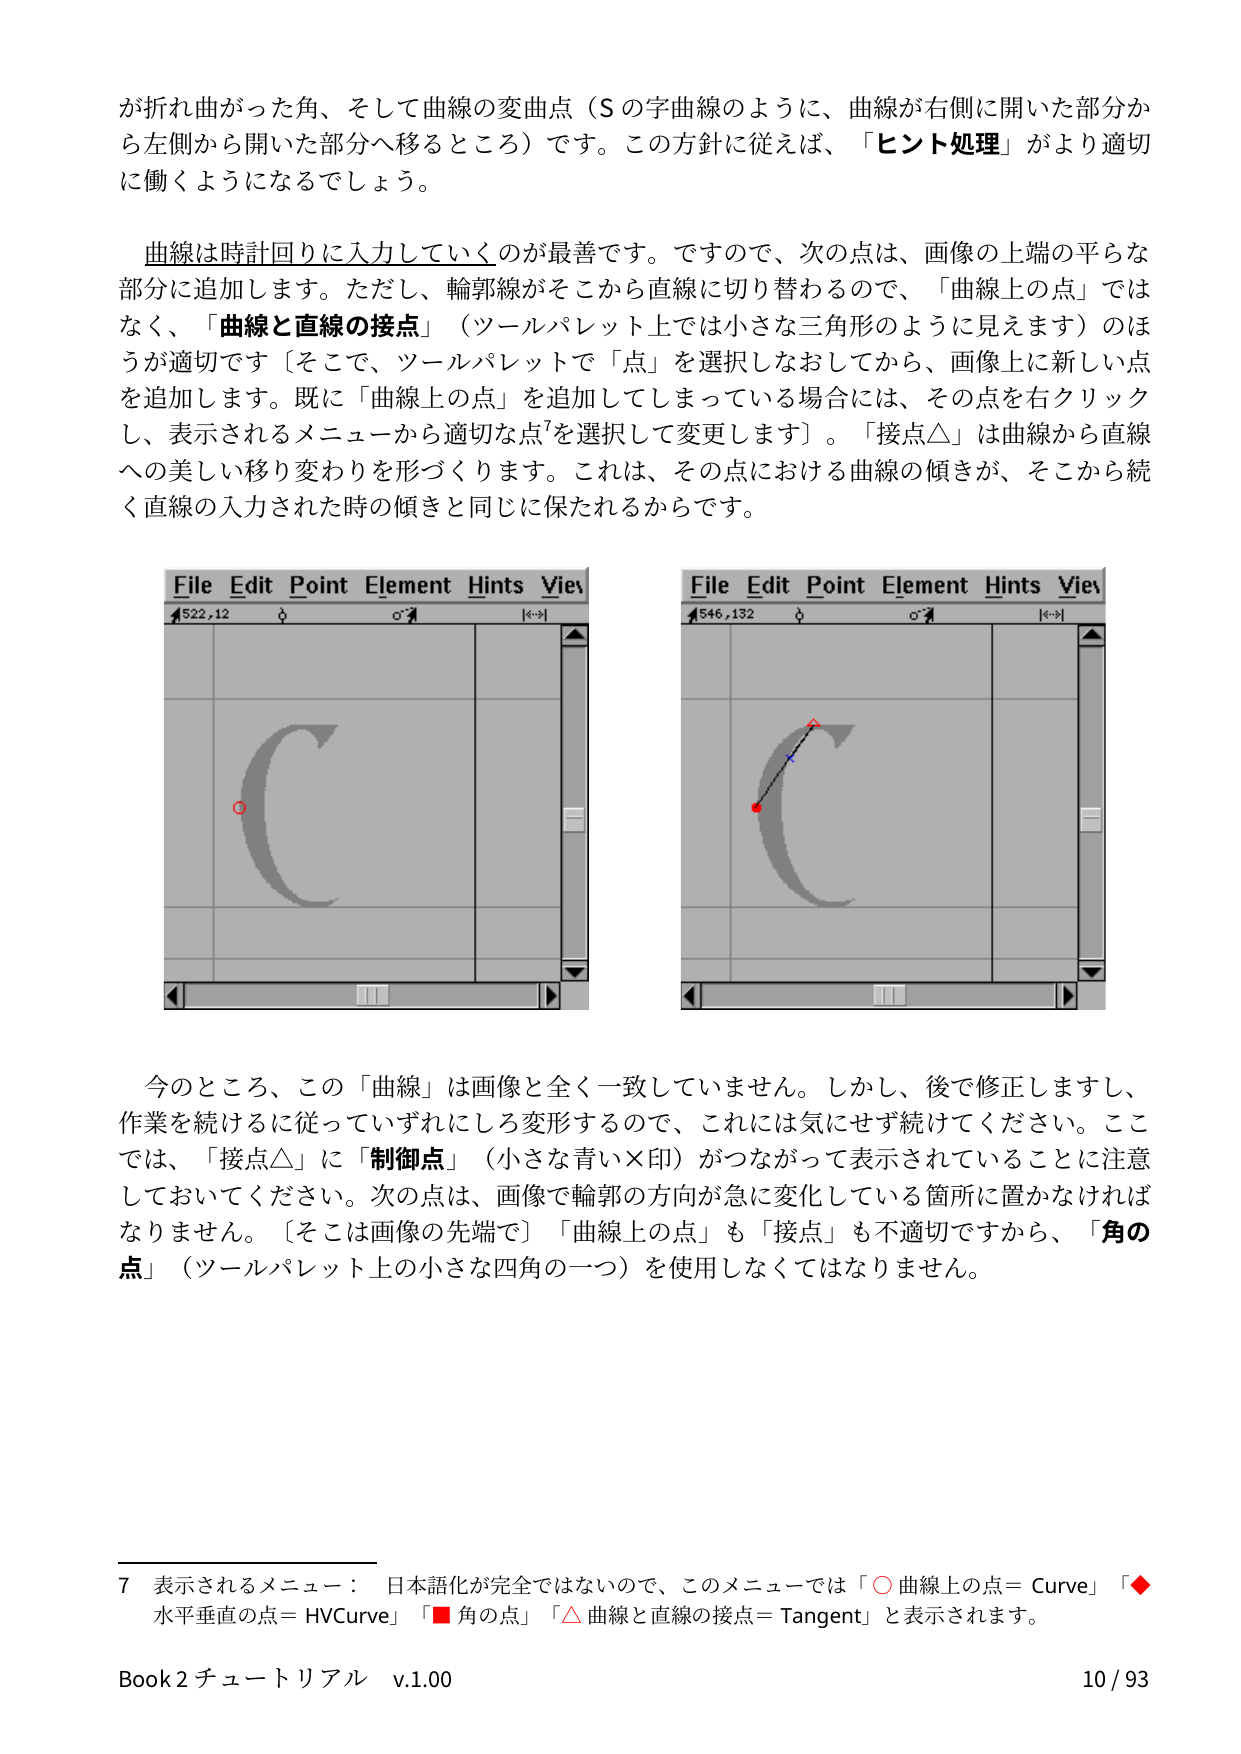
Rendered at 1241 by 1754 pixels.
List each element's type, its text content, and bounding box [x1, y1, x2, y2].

picture [163, 567, 589, 1010]
table_header [118, 538, 635, 1039]
table_header [635, 538, 1152, 1039]
text 表示されるメニュー： 日本語化が完全ではないので、このメニューでは「○ 曲線上の点＝ Curve」「◆ 水平垂直の点＝ HVCurve」「■ 角の点」「△ 曲線と直線の接点＝ Tangent」と表示されます。 [118, 1569, 1152, 1629]
picture [680, 567, 1106, 1010]
text が折れ曲がった角、そして曲線の変曲点（S の字曲線のように、曲線が右側に開いた部分から左側から開いた部分へ移るところ）です。この方針に従えば、「ヒント処理」がより適切に働くようになるでしょう。 [118, 88, 1152, 197]
text 今のところ、この「曲線」は画像と全く一致していません。しかし、後で修正しますし、作業を続けるに従っていずれにしろ変形するので、これには気にせず続けてください。ここでは、「接点△」に「制御点」（小さな青い×印）がつながって表示されていることに注意しておいてください。次の点は、画像で輪郭の方向が急に変化している箇所に置かなければなりません。〔そこは画像の先端で〕「曲線上の点」も「接点」も不適切ですから、「角の点」（ツールパレット上の小さな四角の一つ）を使用しなくてはなりません。 [118, 1039, 1152, 1285]
text 曲線は時計回りに入力していくのが最善です。ですので、次の点は、画像の上端の平らな部分に追加します。ただし、輪郭線がそこから直線に切り替わるので、「曲線上の点」ではなく、「曲線と直線の接点」（ツールパレット上では小さな三角形のように見えます）のほうが適切です〔そこで、ツールパレットで「点」を選択しなおしてから、画像上に新しい点を追加します。既に「曲線上の点」を追加してしまっている場合には、その点を右クリックし、表示されるメニューから適切な点を選択して変更します〕。「接点△」は曲線から直線への美しい移り変わりを形づくります。これは、その点における曲線の傾きが、そこから続く直線の入力された時の傾きと同じに保たれるからです。 [118, 212, 1152, 523]
